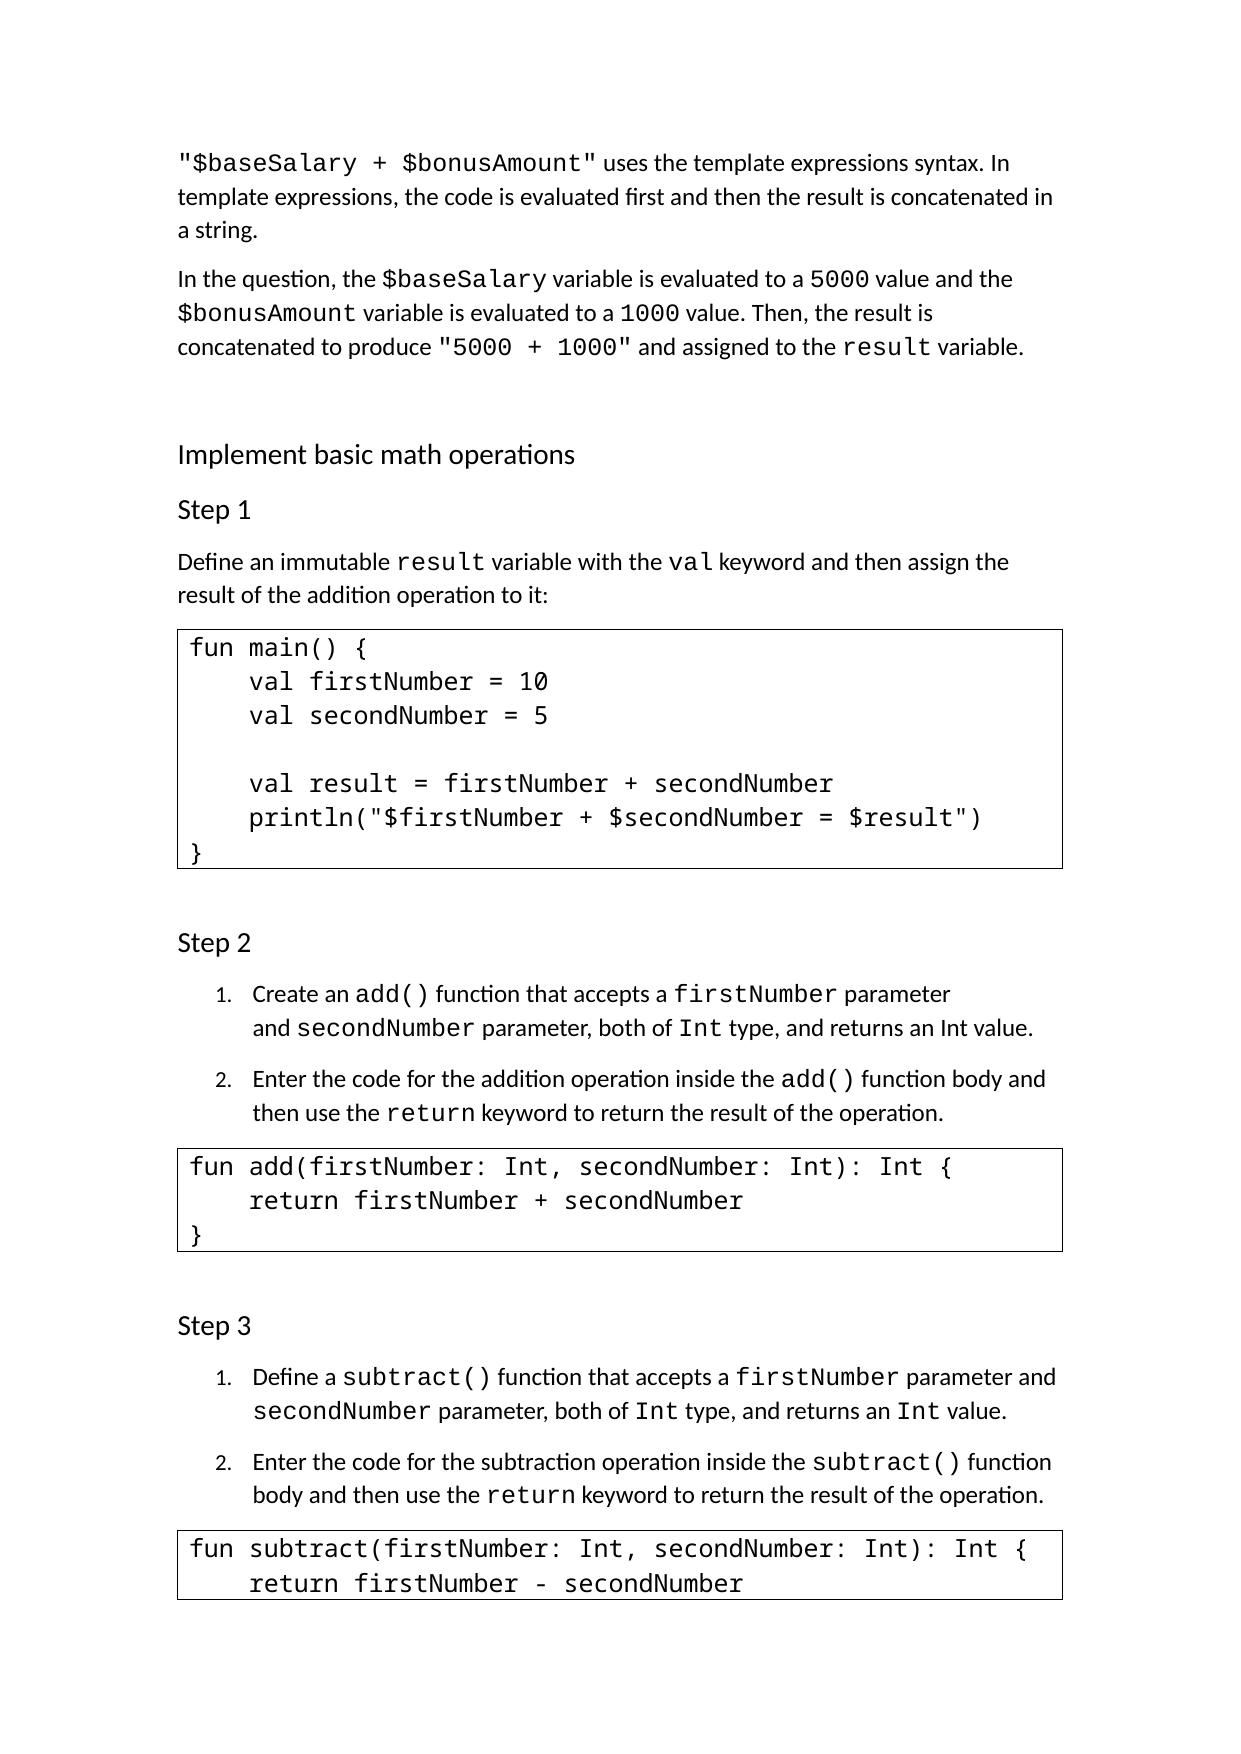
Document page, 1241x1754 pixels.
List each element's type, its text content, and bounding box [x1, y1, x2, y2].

table_header fun subtract(firstNumber: Int, secondNumber: Int): Int { return firstNumber - secondNumber [178, 1531, 1062, 1599]
list Enter the code for the subtraction operation inside the subtract() function body and then use the return keyword to return the result of the operation. [215, 1446, 1063, 1511]
text "$baseSalary + $bonusAmount" uses the template expressions syntax. In template expressions, the code is evaluated first and then the result is concatenated in a string. [177, 148, 1063, 244]
text Define an immutable result variable with the val keyword and then assign the result of the addition operation to it: [177, 546, 1063, 610]
table_header fun add(firstNumber: Int, secondNumber: Int): Int { return firstNumber + secondNumber } [178, 1149, 1062, 1251]
list Enter the code for the addition operation inside the add() function body and then use the return keyword to return the result of the operation. [215, 1063, 1063, 1129]
text Step 2 [177, 924, 1063, 959]
text In the question, the $baseSalary variable is evaluated to a 5000 value and the $bonusAmount variable is evaluated to a 1000 value. Then, the result is concatenated to produce "5000 + 1000" and assigned to the result variable. [177, 263, 1063, 363]
table_header fun main() { val firstNumber = 10 val secondNumber = 5 val result = firstNumber + secondNumber println("$firstNumber + $secondNumber = $result") } [178, 630, 1062, 868]
text Step 3 [177, 1307, 1063, 1342]
text Step 1 [177, 491, 1063, 527]
list Define a subtract() function that accepts a firstNumber parameter and secondNumber parameter, both of Int type, and returns an Int value. [215, 1361, 1063, 1427]
text Implement basic math operations [177, 436, 1063, 472]
list Create an add() function that accepts a firstNumber parameter and secondNumber parameter, both of Int type, and returns an Int value. [215, 979, 1063, 1044]
